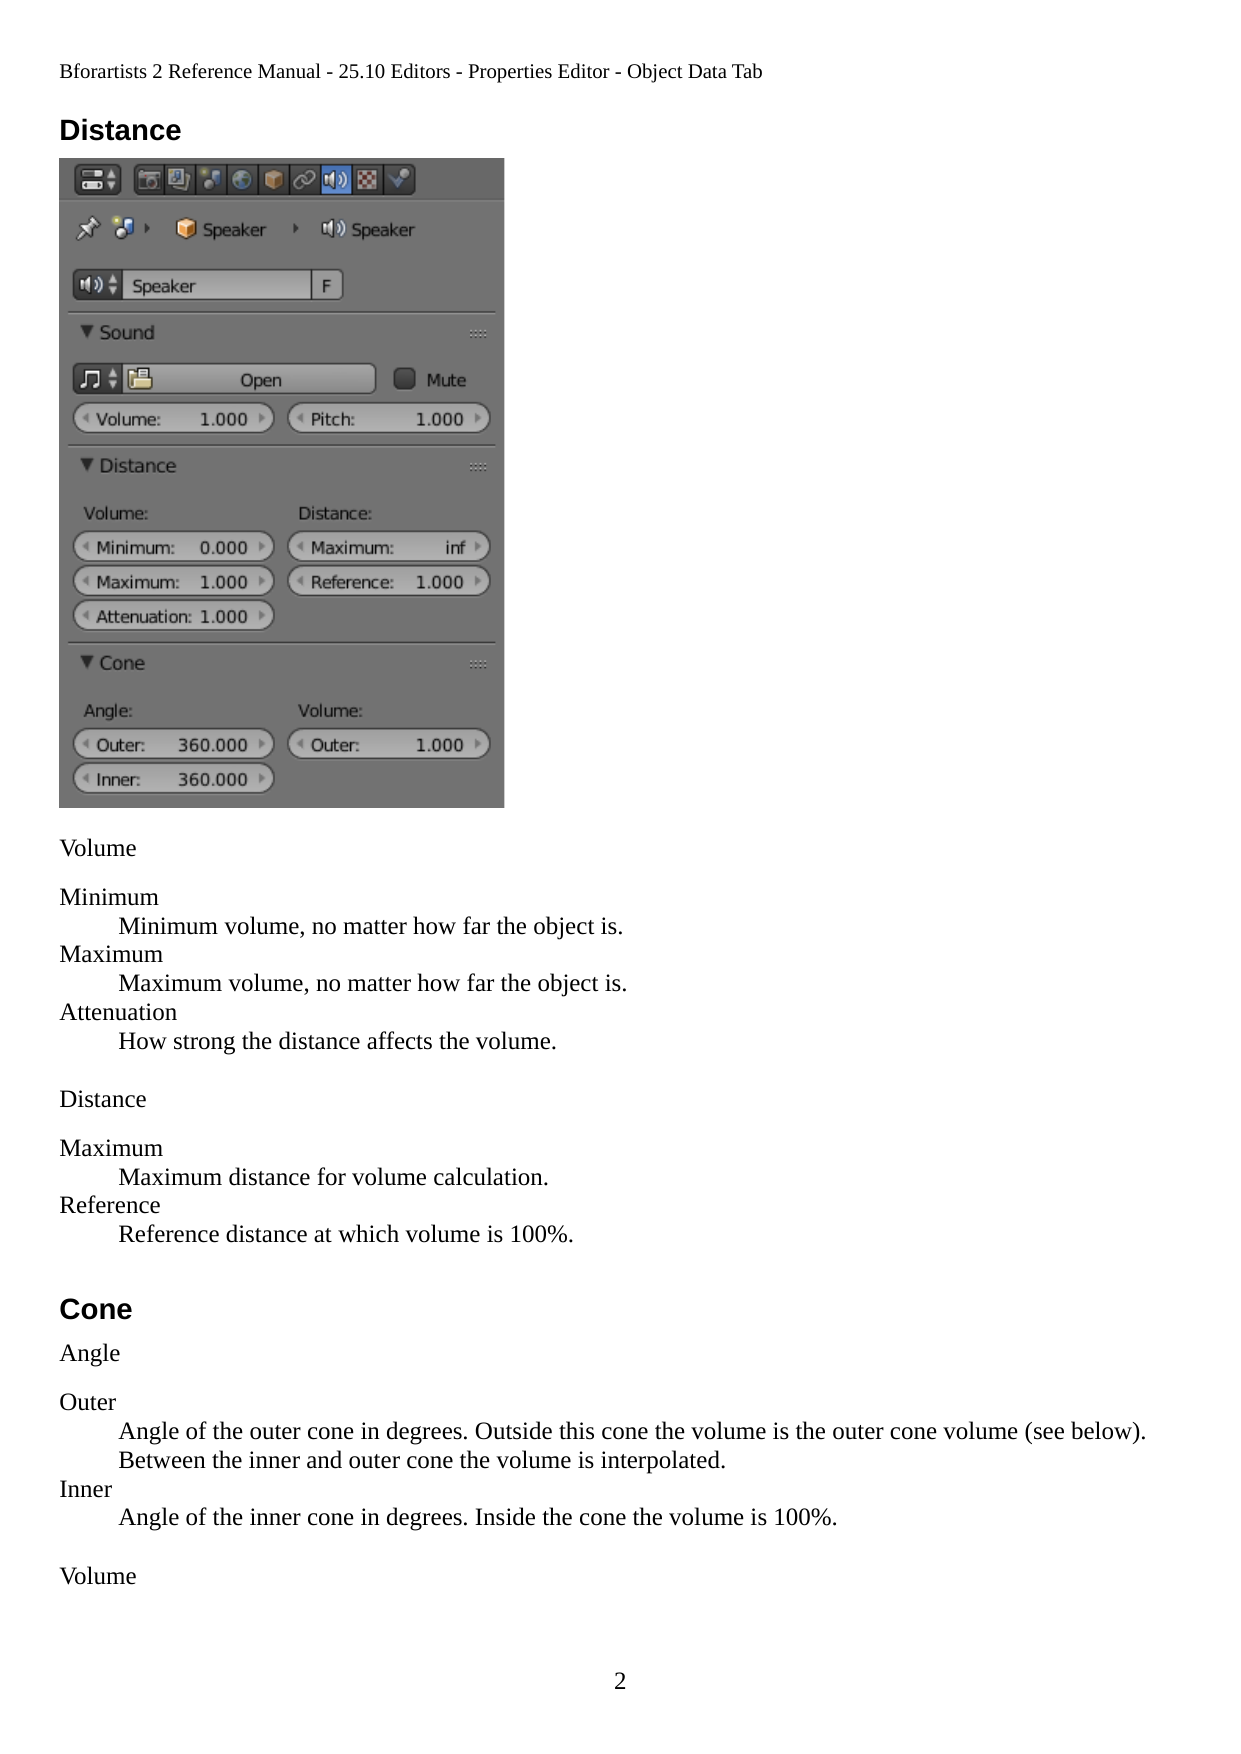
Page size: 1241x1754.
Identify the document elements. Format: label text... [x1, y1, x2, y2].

list Angle of the inner cone in degrees. Inside the cone the volume is 100%. [118, 1502, 1181, 1531]
list How strong the distance affects the volume. [118, 1026, 1181, 1054]
subtitle Distance [59, 113, 1181, 146]
text Angle [59, 1338, 1181, 1367]
picture [59, 158, 505, 808]
subtitle Inner [59, 1474, 1181, 1502]
list Minimum volume, no matter how far the object is. [118, 911, 1181, 939]
subtitle Cone [59, 1292, 1181, 1326]
list Angle of the outer cone in degrees. Outside this cone the volume is the outer cone volume (see below). Between the inner and outer cone the volume is interpolated. [118, 1416, 1181, 1474]
subtitle Maximum [59, 1133, 1181, 1162]
subtitle Reference [59, 1191, 1181, 1219]
list Maximum distance for volume calculation. [118, 1162, 1181, 1191]
list Maximum volume, no matter how far the object is. [118, 968, 1181, 997]
subtitle Minimum [59, 882, 1181, 911]
text Distance [59, 1084, 1181, 1113]
text Volume [59, 833, 1181, 862]
subtitle Maximum [59, 939, 1181, 968]
list Reference distance at which volume is 100%. [118, 1219, 1181, 1248]
text Volume [59, 1561, 1181, 1589]
subtitle Outer [59, 1387, 1181, 1416]
subtitle Attenuation [59, 997, 1181, 1026]
